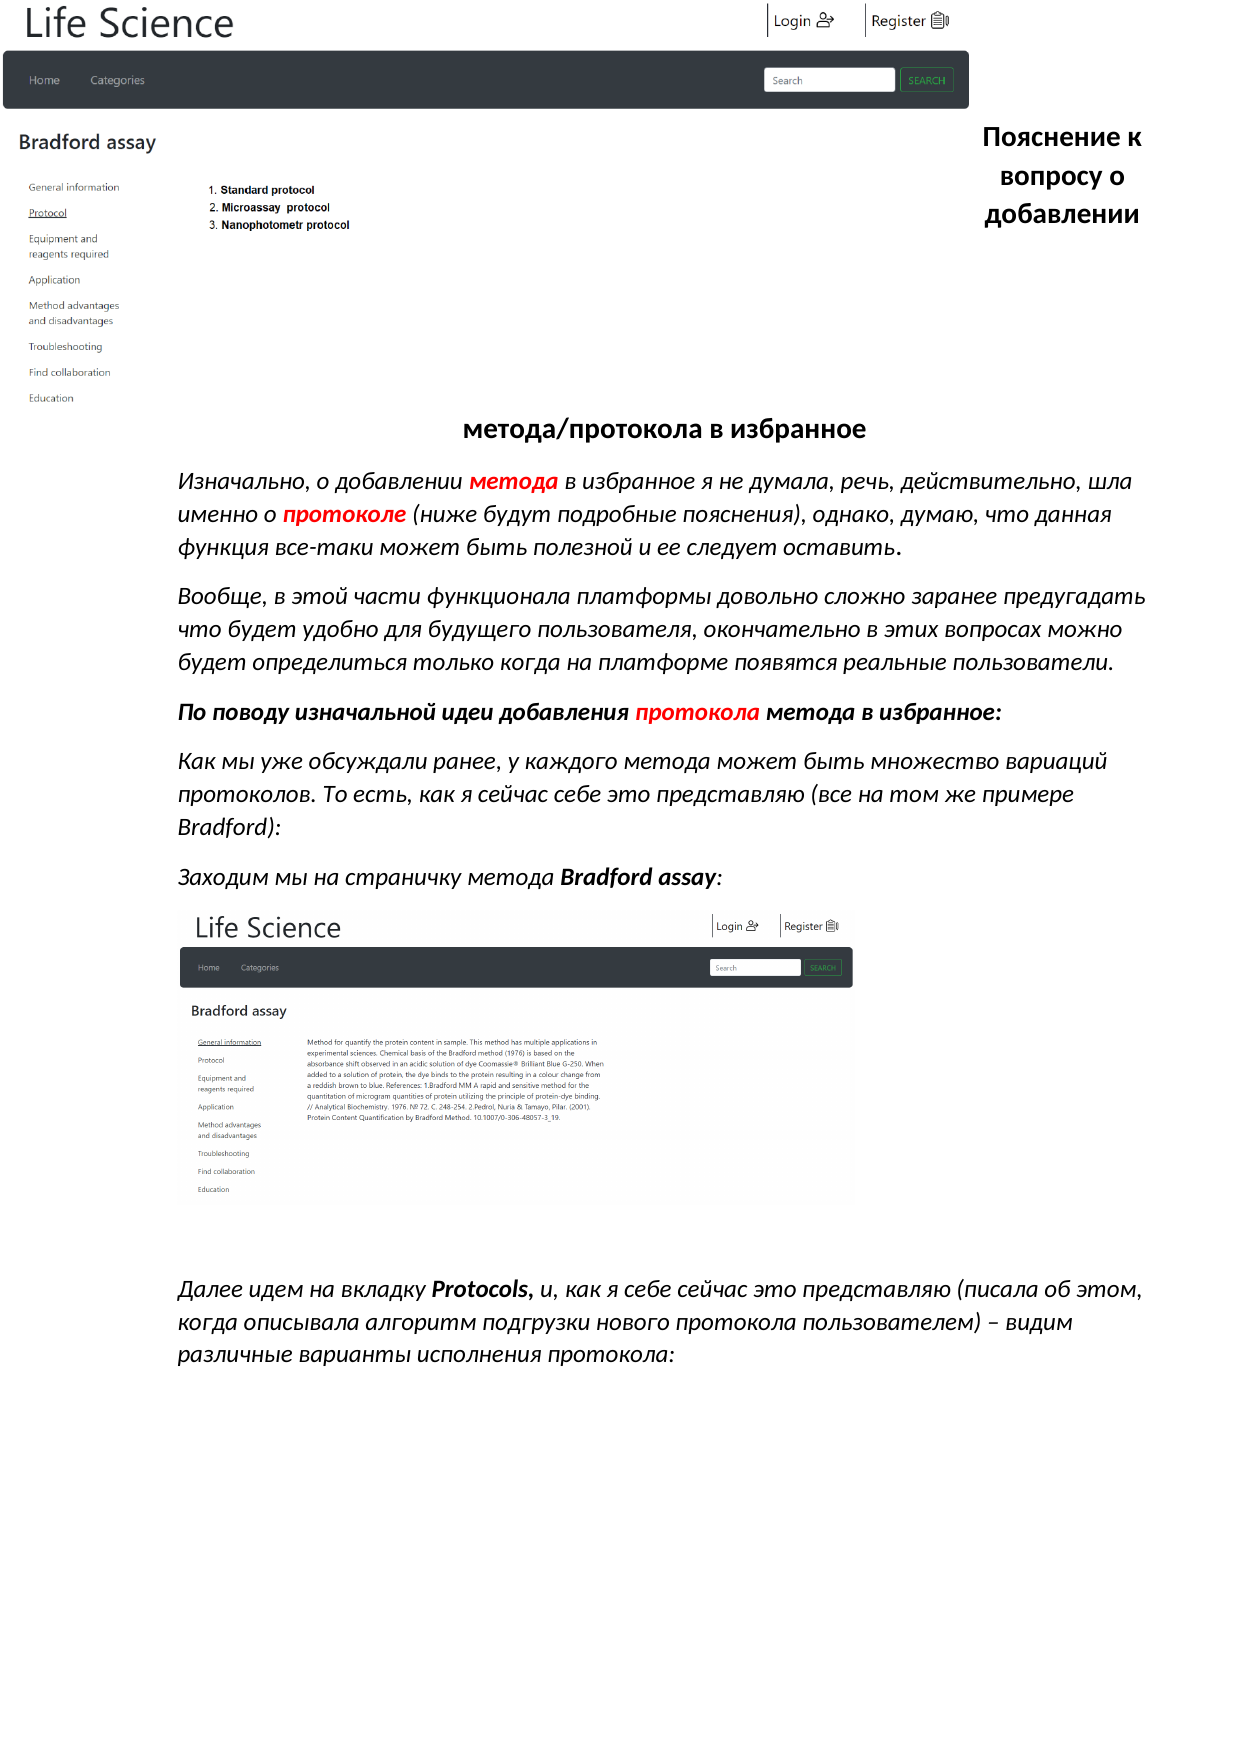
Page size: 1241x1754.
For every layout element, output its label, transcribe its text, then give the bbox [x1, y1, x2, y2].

text Как мы уже обсуждали ранее, у каждого метода может быть множество вариаций протоколов. То есть, как я сейчас себе это представляю (все на том же примере Bradford): [177, 746, 1152, 842]
text Заходим мы на страничку метода Bradford assay: [177, 861, 1152, 891]
text Изначально, о добавлении метода в избранное я не думала, речь, действительно, шла именно о протоколе (ниже будут подробные пояснения), однако, думаю, что данная функция все-таки может быть полезной и ее следует оставить. [177, 465, 1152, 561]
text По поводу изначальной идеи добавления протокола метода в избранное: [177, 696, 1152, 726]
picture [177, 910, 856, 1205]
text Далее идем на вкладку Protocols, и, как я себе сейчас это представляю (писала об этом, когда описывала алгоритм подгрузки нового протокола пользователем) – видим различные варианты исполнения протокола: [177, 1273, 1152, 1369]
text Пояснение к вопросу о добавлении метода/протокола в избранное [177, 118, 1152, 446]
text Вообще, в этой части функционала платформы довольно сложно заранее предугадать что будет удобно для будущего пользователя, окончательно в этих вопросах можно будет определиться только когда на платформе появятся реальные пользователи. [177, 581, 1152, 677]
picture [0, 0, 973, 410]
